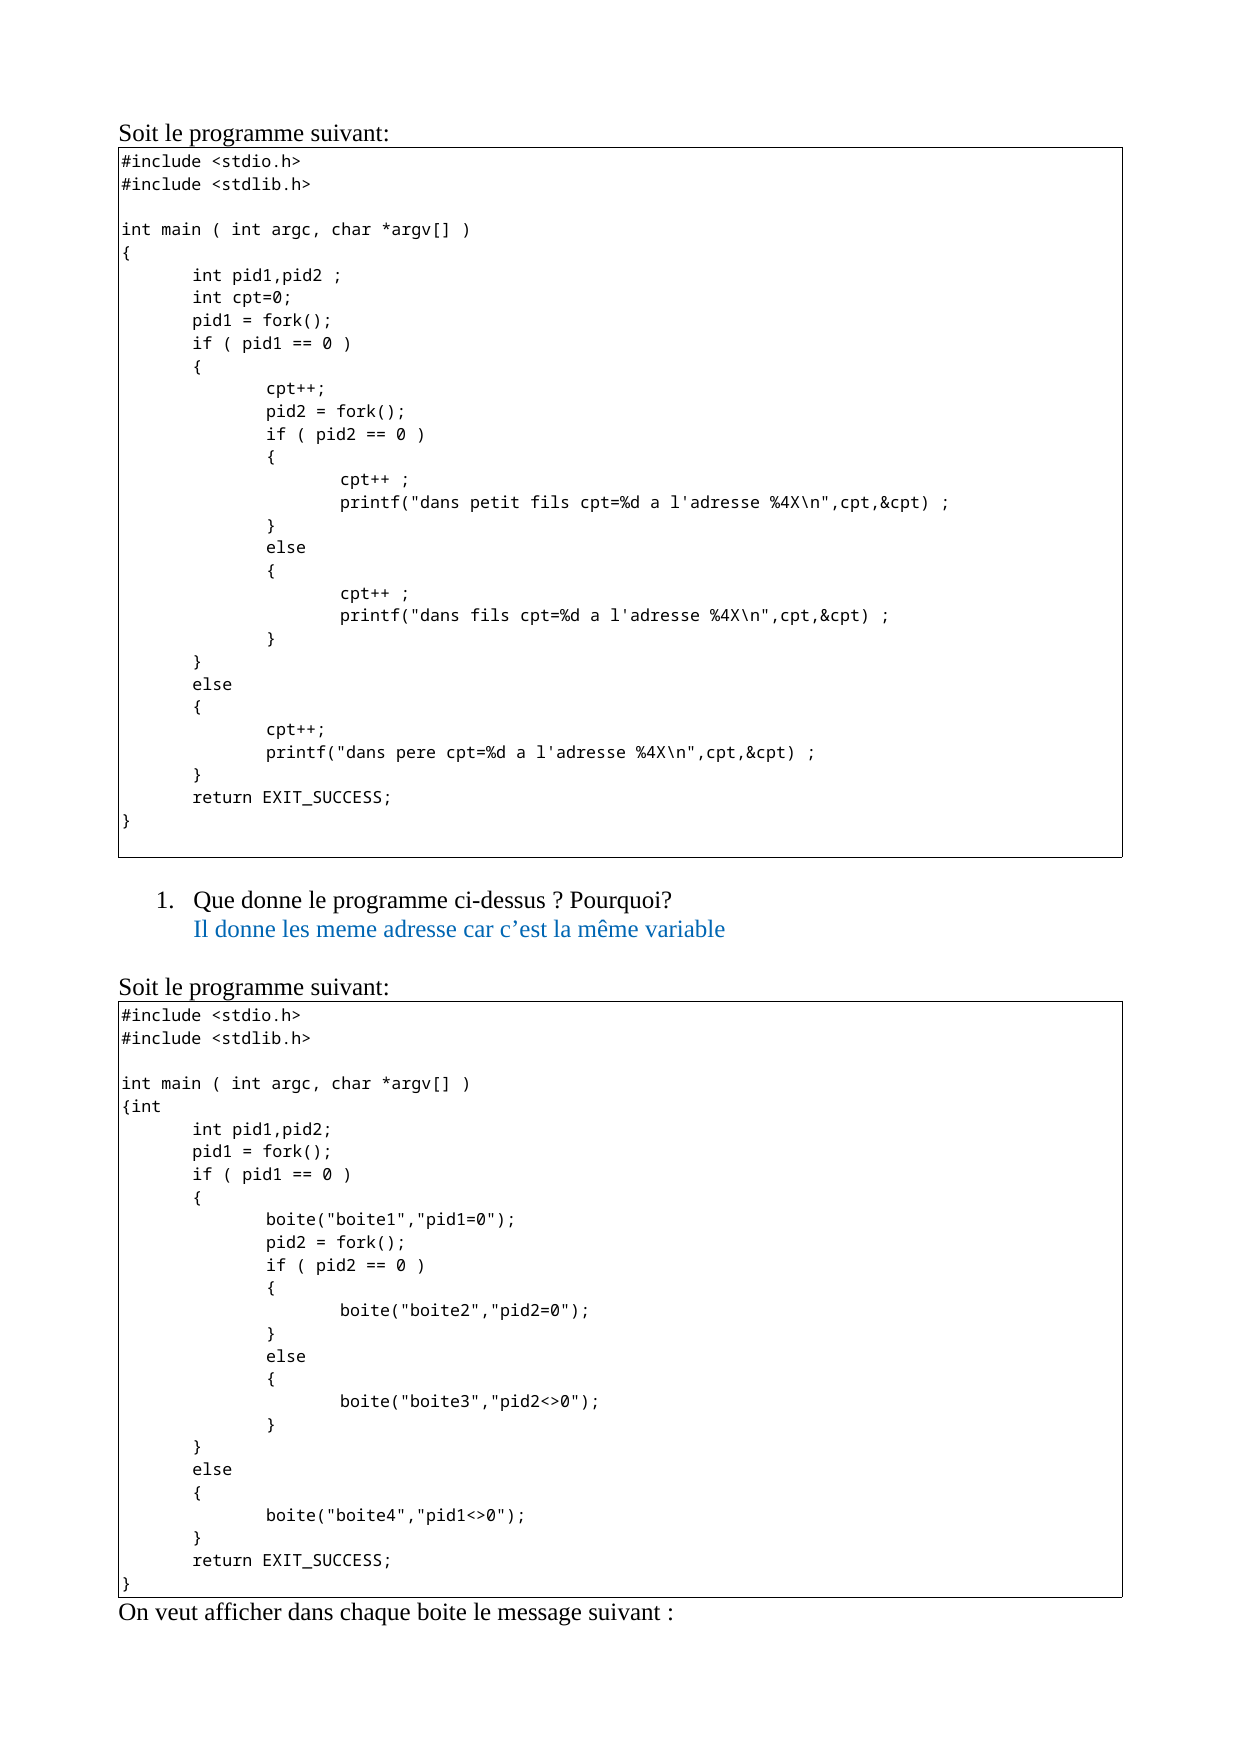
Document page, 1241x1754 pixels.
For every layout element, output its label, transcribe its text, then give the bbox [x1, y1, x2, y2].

text if ( pid2 == 0 ) [119, 1250, 1122, 1273]
text } [119, 1568, 1122, 1597]
text return EXIT_SUCCESS; [119, 1546, 1122, 1568]
list Il donne les meme adresse car c’est la même variable [156, 914, 1122, 943]
text { [119, 1273, 1122, 1296]
text } [119, 510, 1122, 533]
text } [119, 1432, 1122, 1455]
text } [119, 1523, 1122, 1546]
text #include <stdlib.h> [119, 169, 1122, 195]
text boite("boite1","pid1=0"); [119, 1205, 1122, 1228]
text else [119, 669, 1122, 692]
text { [119, 556, 1122, 578]
text cpt++; [119, 374, 1122, 397]
text Soit le programme suivant: [118, 118, 1122, 147]
text } [119, 624, 1122, 646]
text {int [119, 1091, 1122, 1114]
text pid1 = fork(); [119, 306, 1122, 328]
text { [119, 351, 1122, 374]
text if ( pid1 == 0 ) [119, 1159, 1122, 1182]
text { [119, 1364, 1122, 1387]
text else [119, 533, 1122, 556]
text cpt++ ; [119, 465, 1122, 487]
text { [119, 692, 1122, 714]
text { [119, 238, 1122, 260]
text int cpt=0; [119, 283, 1122, 306]
text pid2 = fork(); [119, 1228, 1122, 1250]
text int main ( int argc, char *argv[] ) [119, 1069, 1122, 1091]
text printf("dans pere cpt=%d a l'adresse %4X\n",cpt,&cpt) ; [119, 737, 1122, 760]
text } [119, 1409, 1122, 1432]
text return EXIT_SUCCESS; [119, 783, 1122, 805]
text } [119, 1318, 1122, 1341]
text } [119, 805, 1122, 831]
text { [119, 442, 1122, 465]
text cpt++; [119, 714, 1122, 737]
list Que donne le programme ci-dessus ? Pourquoi? [156, 886, 1122, 914]
text } [119, 646, 1122, 669]
text boite("boite3","pid2<>0"); [119, 1387, 1122, 1409]
text #include <stdio.h> [119, 1002, 1122, 1023]
text pid2 = fork(); [119, 397, 1122, 419]
text boite("boite2","pid2=0"); [119, 1296, 1122, 1318]
text boite("boite4","pid1<>0"); [119, 1500, 1122, 1523]
text if ( pid2 == 0 ) [119, 419, 1122, 442]
text else [119, 1455, 1122, 1477]
text int pid1,pid2 ; [119, 260, 1122, 283]
text #include <stdlib.h> [119, 1023, 1122, 1049]
text int pid1,pid2; [119, 1114, 1122, 1137]
text Soit le programme suivant: [118, 972, 1122, 1001]
text { [119, 1182, 1122, 1205]
text printf("dans fils cpt=%d a l'adresse %4X\n",cpt,&cpt) ; [119, 601, 1122, 624]
text pid1 = fork(); [119, 1137, 1122, 1159]
text { [119, 1477, 1122, 1500]
text cpt++ ; [119, 578, 1122, 601]
text printf("dans petit fils cpt=%d a l'adresse %4X\n",cpt,&cpt) ; [119, 487, 1122, 510]
text On veut afficher dans chaque boite le message suivant : [118, 1598, 1122, 1626]
text if ( pid1 == 0 ) [119, 328, 1122, 351]
text else [119, 1341, 1122, 1364]
text int main ( int argc, char *argv[] ) [119, 215, 1122, 238]
text } [119, 760, 1122, 783]
text #include <stdio.h> [119, 148, 1122, 169]
